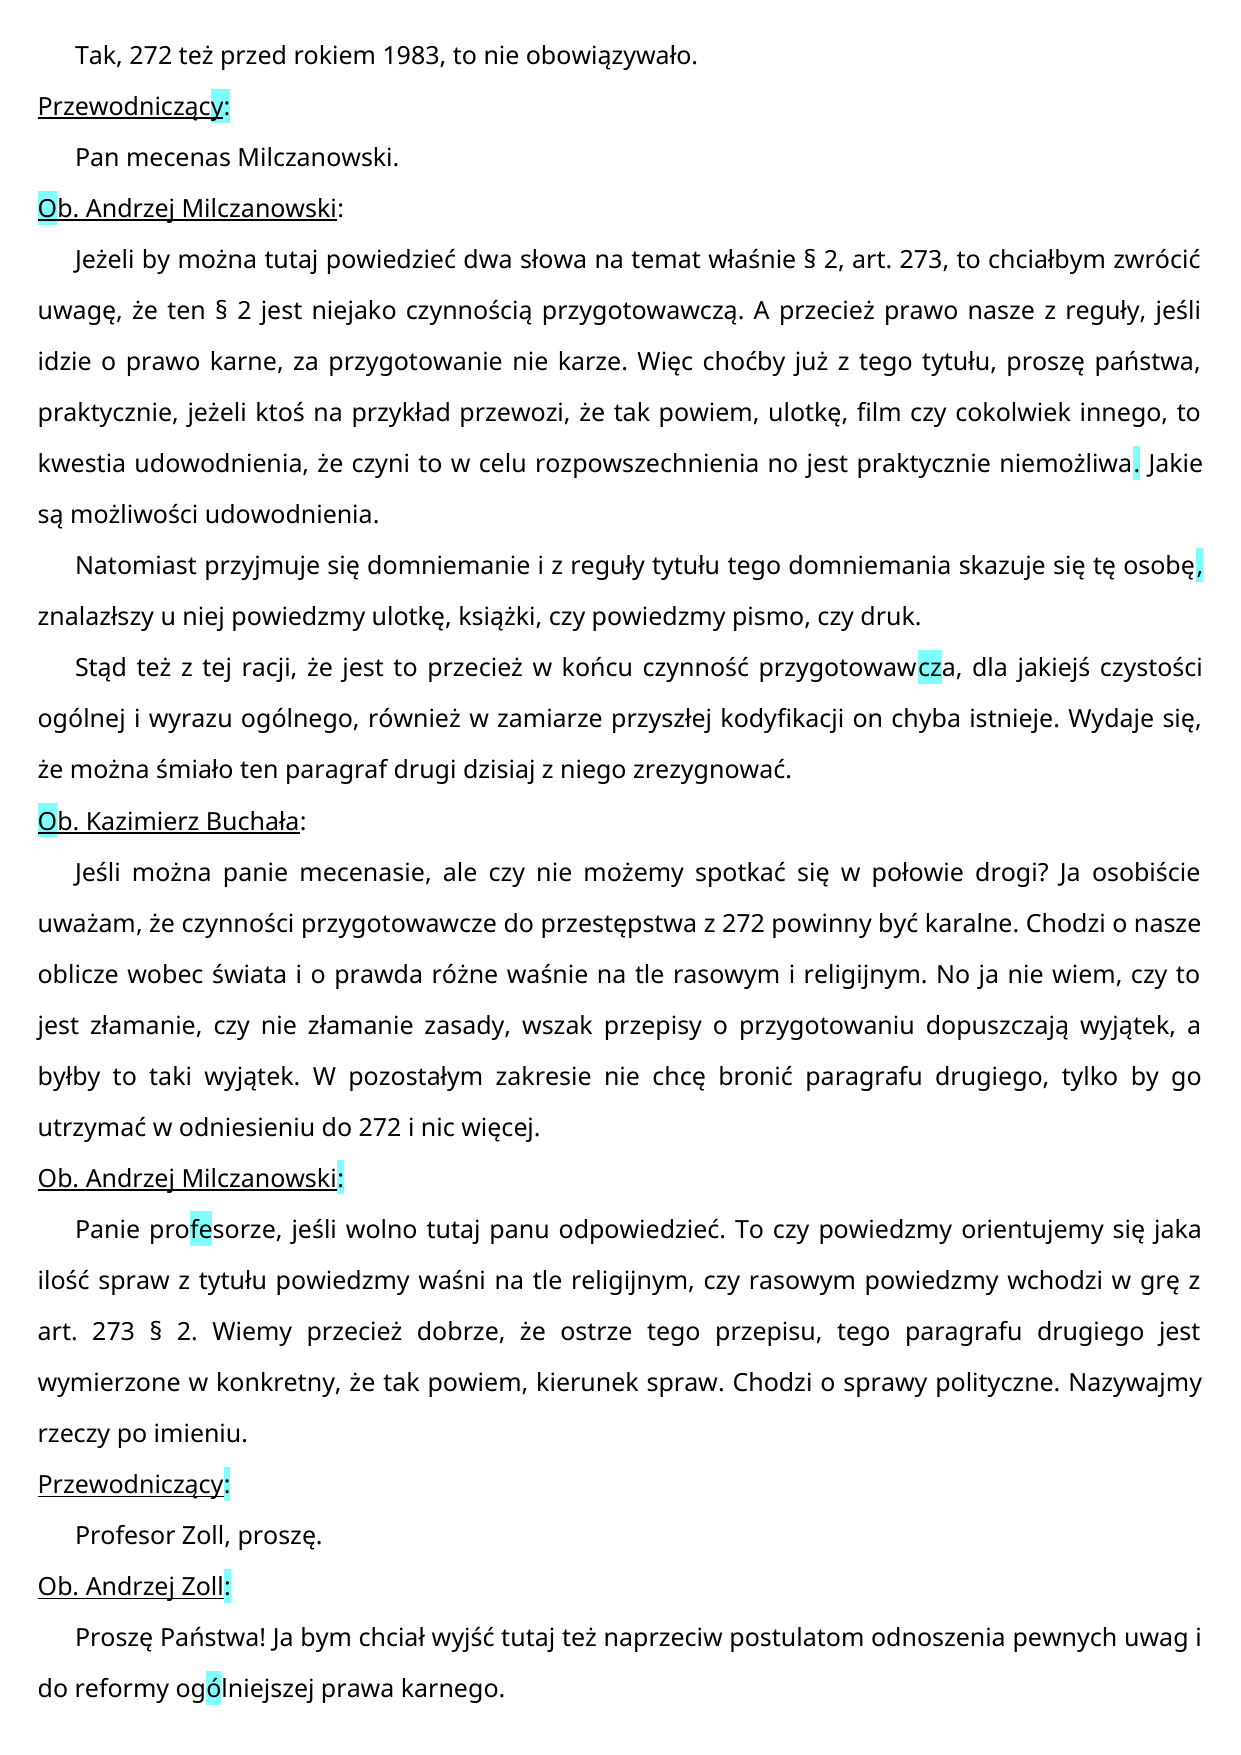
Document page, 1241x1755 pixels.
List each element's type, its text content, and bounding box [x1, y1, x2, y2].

text Panie profesorze, jeśli wolno tutaj panu odpowiedzieć. To czy powiedzmy orientujemy się jaka ilość spraw z tytułu powiedzmy waśni na tle religijnym, czy rasowym powiedzmy wchodzi w grę z art. 273 § 2. Wiemy przecież dobrze, że ostrze tego przepisu, tego paragrafu drugiego jest wymierzone w konkretny, że tak powiem, kierunek spraw. Chodzi o sprawy polityczne. Nazywajmy rzeczy po imieniu. [37, 1211, 1203, 1450]
text Ob. Andrzej Milczanowski: [37, 191, 1203, 225]
text Proszę Państwa! Ja bym chciał wyjść tutaj też naprzeciw postulatom odnoszenia pewnych uwag i do reformy ogólniejszej prawa karnego. [37, 1620, 1203, 1705]
text Pan mecenas Milczanowski. [37, 139, 1203, 174]
text Ob. Kazimierz Buchała: [37, 803, 1203, 837]
text Tak, 272 też przed rokiem 1983, to nie obowiązywało. [37, 37, 1203, 72]
text Przewodniczący: [37, 88, 1203, 123]
text Stąd też z tej racji, że jest to przecież w końcu czynność przygotowawcza, dla jakiejś czystości ogólnej i wyrazu ogólnego, również w zamiarze przyszłej kodyfikacji on chyba istnieje. Wydaje się, że można śmiało ten paragraf drugi dzisiaj z niego zrezygnować. [37, 650, 1203, 786]
text Ob. Andrzej Milczanowski: [37, 1160, 1203, 1194]
text Natomiast przyjmuje się domniemanie i z reguły tytułu tego domniemania skazuje się tę osobę, znalazłszy u niej powiedzmy ulotkę, książki, czy powiedzmy pismo, czy druk. [37, 548, 1203, 633]
text Ob. Andrzej Zoll: [37, 1569, 1203, 1603]
text Profesor Zoll, proszę. [37, 1518, 1203, 1552]
text Jeśli można panie mecenasie, ale czy nie możemy spotkać się w połowie drogi? Ja osobiście uważam, że czynności przygotowawcze do przestępstwa z 272 powinny być karalne. Chodzi o nasze oblicze wobec świata i o prawda różne waśnie na tle rasowym i religijnym. No ja nie wiem, czy to jest złamanie, czy nie złamanie zasady, wszak przepisy o przygotowaniu dopuszczają wyjątek, a byłby to taki wyjątek. W pozostałym zakresie nie chcę bronić paragrafu drugiego, tylko by go utrzymać w odniesieniu do 272 i nic więcej. [37, 854, 1203, 1143]
text Jeżeli by można tutaj powiedzieć dwa słowa na temat właśnie § 2, art. 273, to chciałbym zwrócić uwagę, że ten § 2 jest niejako czynnością przygotowawczą. A przecież prawo nasze z reguły, jeśli idzie o prawo karne, za przygotowanie nie karze. Więc choćby już z tego tytułu, proszę państwa, praktycznie, jeżeli ktoś na przykład przewozi, że tak powiem, ulotkę, film czy cokolwiek innego, to kwestia udowodnienia, że czyni to w celu rozpowszechnienia no jest praktycznie niemożliwa. Jakie są możliwości udowodnienia. [37, 242, 1203, 531]
text Przewodniczący: [37, 1467, 1203, 1501]
